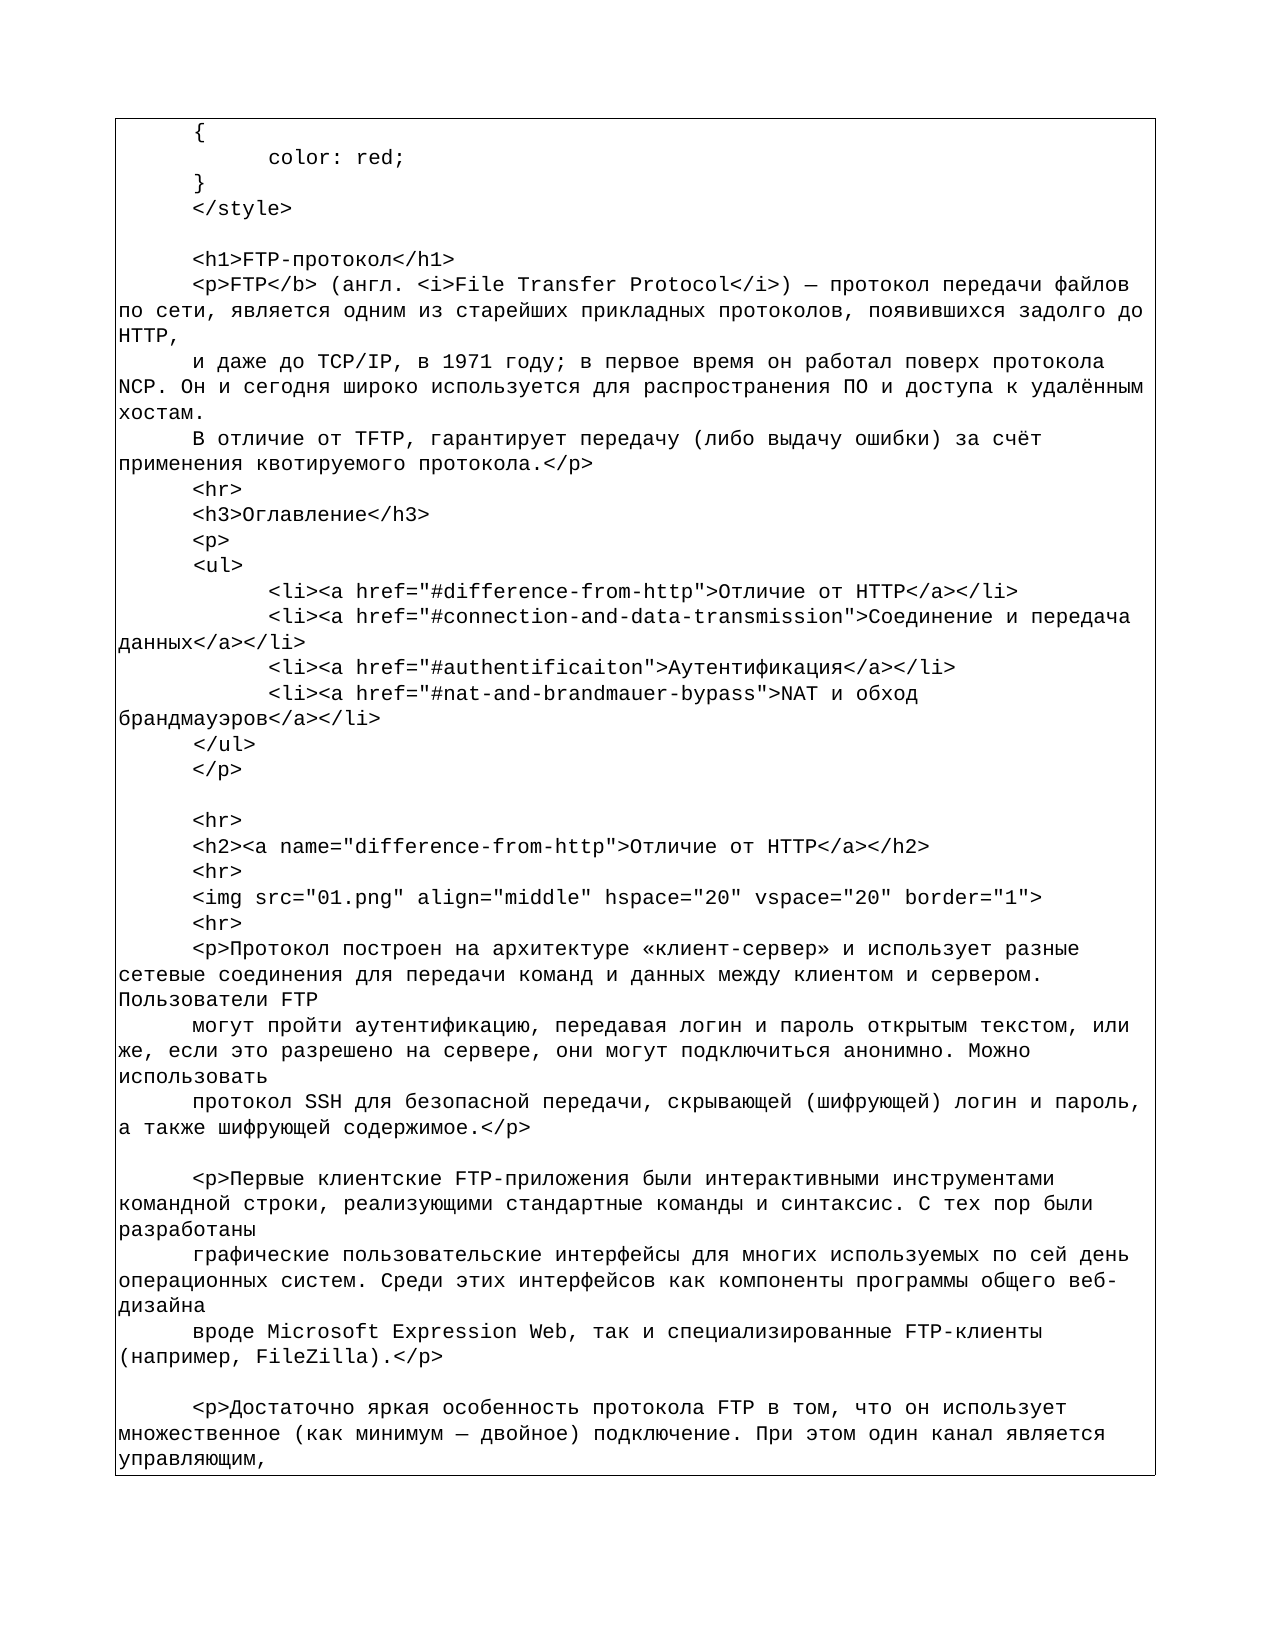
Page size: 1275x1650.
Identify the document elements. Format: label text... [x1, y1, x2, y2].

text <p>Первые клиентские FTP-приложения были интерактивными инструментами командной строки, реализующими стандартные команды и синтаксис. С тех пор были разработаны [116, 1164, 1155, 1241]
text и даже до TCP/IP, в 1971 году; в первое время он работал поверх протокола NCP. Он и сегодня широко используется для распространения ПО и доступа к удалённым хостам. [116, 348, 1155, 424]
text <hr> [116, 476, 1155, 501]
text <h3>Оглавление</h3> [116, 501, 1155, 527]
text <p>Протокол построен на архитектуре «клиент-сервер» и использует разные сетевые соединения для передачи команд и данных между клиентом и сервером. Пользователи FTP [116, 935, 1155, 1011]
text <hr> [116, 909, 1155, 935]
text <p>Достаточно яркая особенность протокола FTP в том, что он использует множественное (как минимум — двойное) подключение. При этом один канал является управляющим, [116, 1394, 1155, 1475]
text <img src="01.png" align="middle" hspace="20" vspace="20" border="1"> [116, 884, 1155, 909]
text В отличие от TFTP, гарантирует передачу (либо выдачу ошибки) за счёт применения квотируемого протокола.</p> [116, 424, 1155, 476]
text <li><a href="#nat-and-brandmauer-bypass">NAT и обход брандмауэров</a></li> [116, 680, 1155, 731]
text <li><a href="#authentificaiton">Аутентификация</a></li> [116, 654, 1155, 680]
text <h1>FTP-протокол</h1> [116, 246, 1155, 271]
text <p>FTP</b> (англ. <i>File Transfer Protocol</i>) — протокол передачи файлов по сети, является одним из старейших прикладных протоколов, появившихся задолго до HTTP, [116, 271, 1155, 348]
text <hr> [116, 807, 1155, 833]
text </style> [116, 195, 1155, 222]
text графические пользовательские интерфейсы для многих используемых по сей день операционных систем. Среди этих интерфейсов как компоненты программы общего веб-дизайна [116, 1241, 1155, 1318]
text <hr> [116, 858, 1155, 884]
text вроде Microsoft Expression Web, так и специализированные FTP-клиенты (например, FileZilla).</p> [116, 1318, 1155, 1370]
text <li><a href="#difference-from-http">Отличие от HTTP</a></li> [116, 578, 1155, 603]
text </p> [116, 756, 1155, 783]
text <ul> [116, 552, 1155, 578]
text </ul> [116, 731, 1155, 756]
text { [116, 119, 1155, 144]
text могут пройти аутентификацию, передавая логин и пароль открытым текстом, или же, если это разрешено на сервере, они могут подключиться анонимно. Можно использовать [116, 1011, 1155, 1088]
text color: red; [116, 144, 1155, 169]
text <h2><a name="difference-from-http">Отличие от HTTP</a></h2> [116, 833, 1155, 858]
text протокол SSH для безопасной передачи, скрывающей (шифрующей) логин и пароль, а также шифрующей содержимое.</p> [116, 1088, 1155, 1140]
text <p> [116, 527, 1155, 552]
text } [116, 169, 1155, 195]
text <li><a href="#connection-and-data-transmission">Соединение и передача данных</a></li> [116, 603, 1155, 654]
